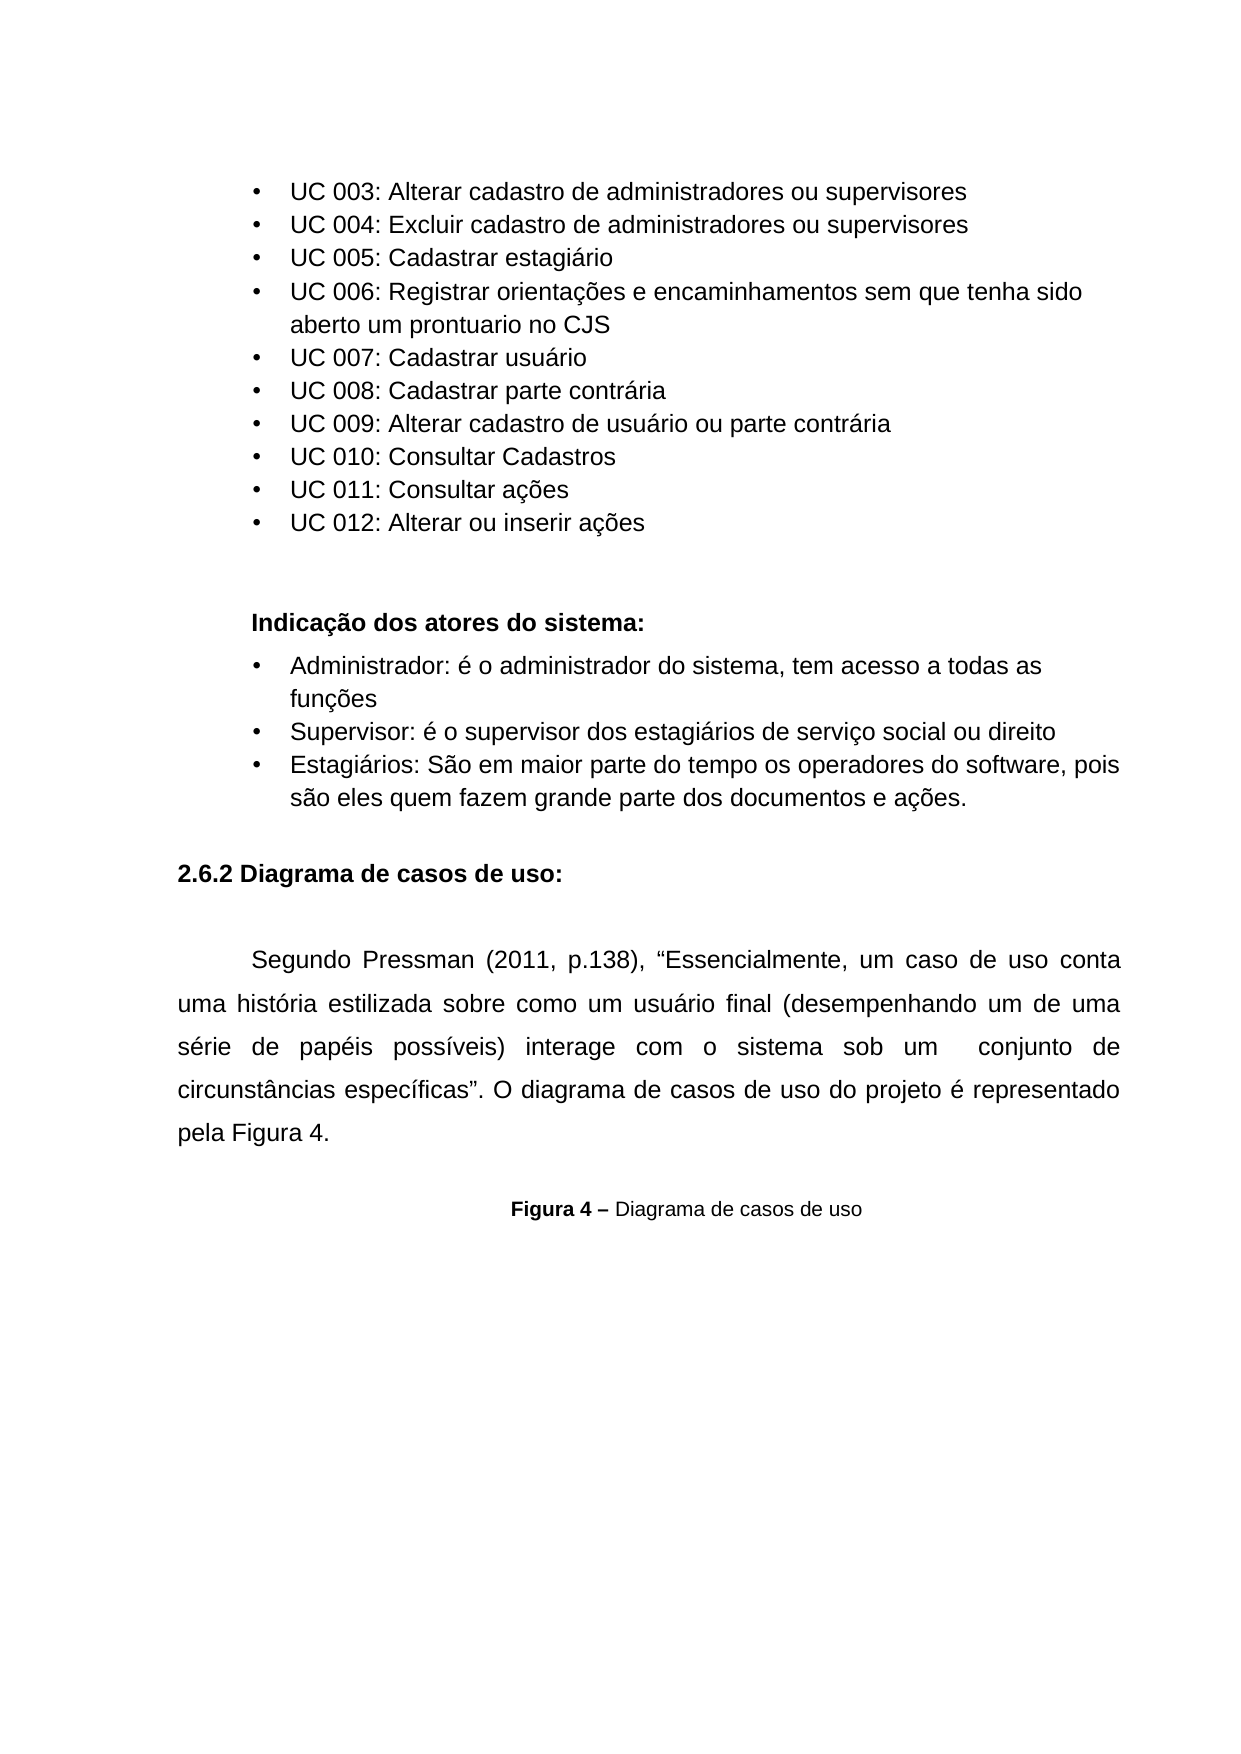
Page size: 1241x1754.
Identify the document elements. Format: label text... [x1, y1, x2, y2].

text Indicação dos atores do sistema: [177, 607, 1122, 636]
list UC 009: Alterar cadastro de usuário ou parte contrária [252, 409, 1122, 438]
list UC 007: Cadastrar usuário [252, 343, 1122, 372]
list UC 008: Cadastrar parte contrária [252, 376, 1122, 405]
text Segundo Pressman (2011, p.138), “Essencialmente, um caso de uso conta uma história estilizada sobre como um usuário final (desempenhando um de uma série de papéis possíveis) interage com o sistema sob um conjunto de circunstâncias específicas”. O diagrama de casos de uso do projeto é representado pela Figura 4. [177, 945, 1122, 1147]
text Figura 4 – Diagrama de casos de uso [177, 1197, 1122, 1221]
list UC 003: Alterar cadastro de administradores ou supervisores [252, 177, 1122, 206]
list UC 006: Registrar orientações e encaminhamentos sem que tenha sido aberto um prontuario no CJS [252, 277, 1122, 338]
list Supervisor: é o supervisor dos estagiários de serviço social ou direito [252, 717, 1122, 746]
subtitle 2.6.2 Diagrama de casos de uso: [177, 859, 1122, 888]
list UC 005: Cadastrar estagiário [252, 243, 1122, 272]
list Administrador: é o administrador do sistema, tem acesso a todas as funções [252, 651, 1122, 712]
list Estagiários: São em maior parte do tempo os operadores do software, pois são eles quem fazem grande parte dos documentos e ações. [252, 750, 1122, 812]
list UC 004: Excluir cadastro de administradores ou supervisores [252, 210, 1122, 239]
list UC 010: Consultar Cadastros [252, 442, 1122, 471]
list UC 011: Consultar ações [252, 475, 1122, 504]
list UC 012: Alterar ou inserir ações [252, 508, 1122, 537]
